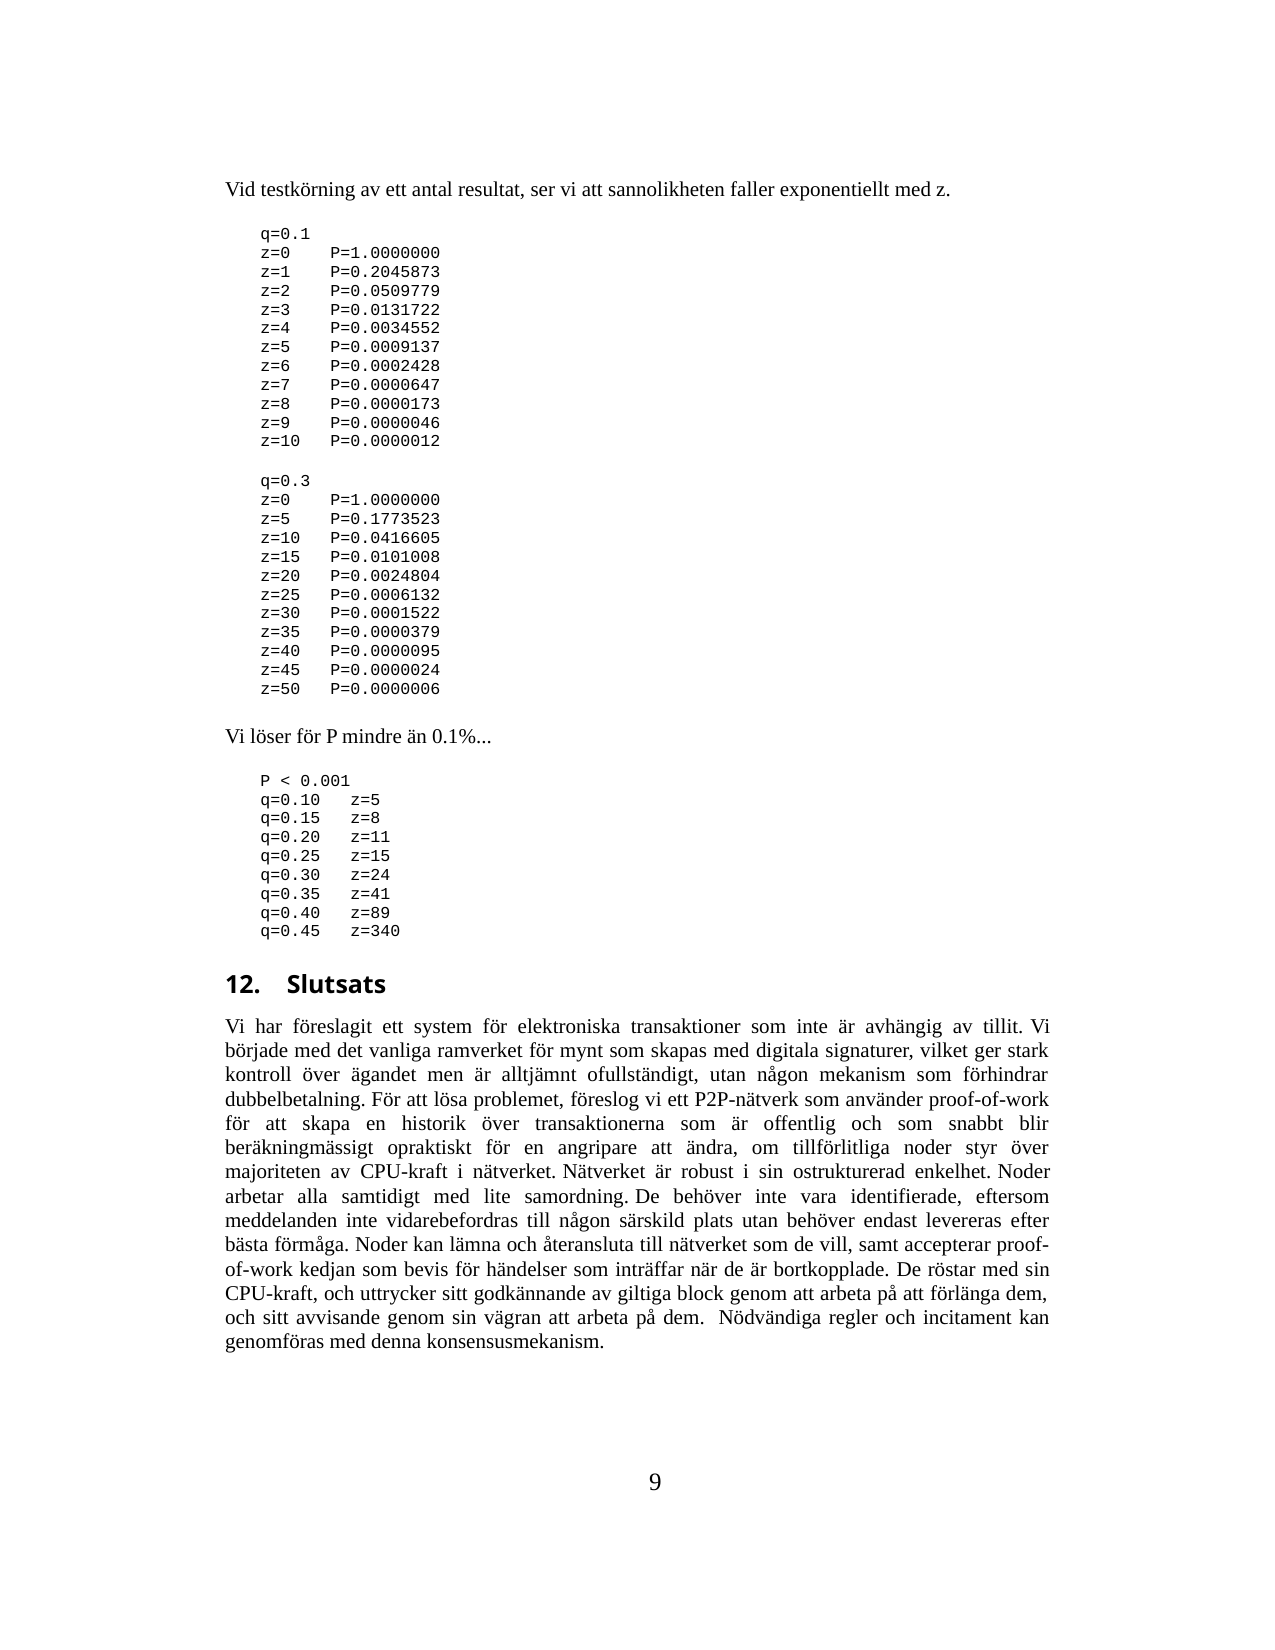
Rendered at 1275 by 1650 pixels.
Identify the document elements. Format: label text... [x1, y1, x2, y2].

text Vid testkörning av ett antal resultat, ser vi att sannolikheten faller exponentiellt med z. [225, 177, 1050, 201]
text Vi har föreslagit ett system för elektroniska transaktioner som inte är avhängig av tillit. Vi började med det vanliga ramverket för mynt som skapas med digitala signaturer, vilket ger stark kontroll över ägandet men är alltjämnt ofullständigt, utan någon mekanism som förhindrar dubbelbetalning. För att lösa problemet, föreslog vi ett P2P-nätverk som använder proof-of-work för att skapa en historik över transaktionerna som är offentlig och som snabbt blir beräkningmässigt opraktiskt för en angripare att ändra, om tillförlitliga noder styr över majoriteten av CPU-kraft i nätverket. Nätverket är robust i sin ostrukturerad enkelhet. Noder arbetar alla samtidigt med lite samordning. De behöver inte vara identifierade, eftersom meddelanden inte vidarebefordras till någon särskild plats utan behöver endast levereras efter bästa förmåga. Noder kan lämna och återansluta till nätverket som de vill, samt accepterar proof-of-work kedjan som bevis för händelser som inträffar när de är bortkopplade. De röstar med sin CPU-kraft, och uttrycker sitt godkännande av giltiga block genom att arbeta på att förlänga dem, och sitt avvisande genom sin vägran att arbeta på dem. Nödvändiga regler och incitament kan genomföras med denna konsensusmekanism. [225, 1014, 1050, 1353]
subtitle 12. Slutsats [225, 967, 1050, 1001]
text Vi löser för P mindre än 0.1%... [225, 724, 1050, 748]
